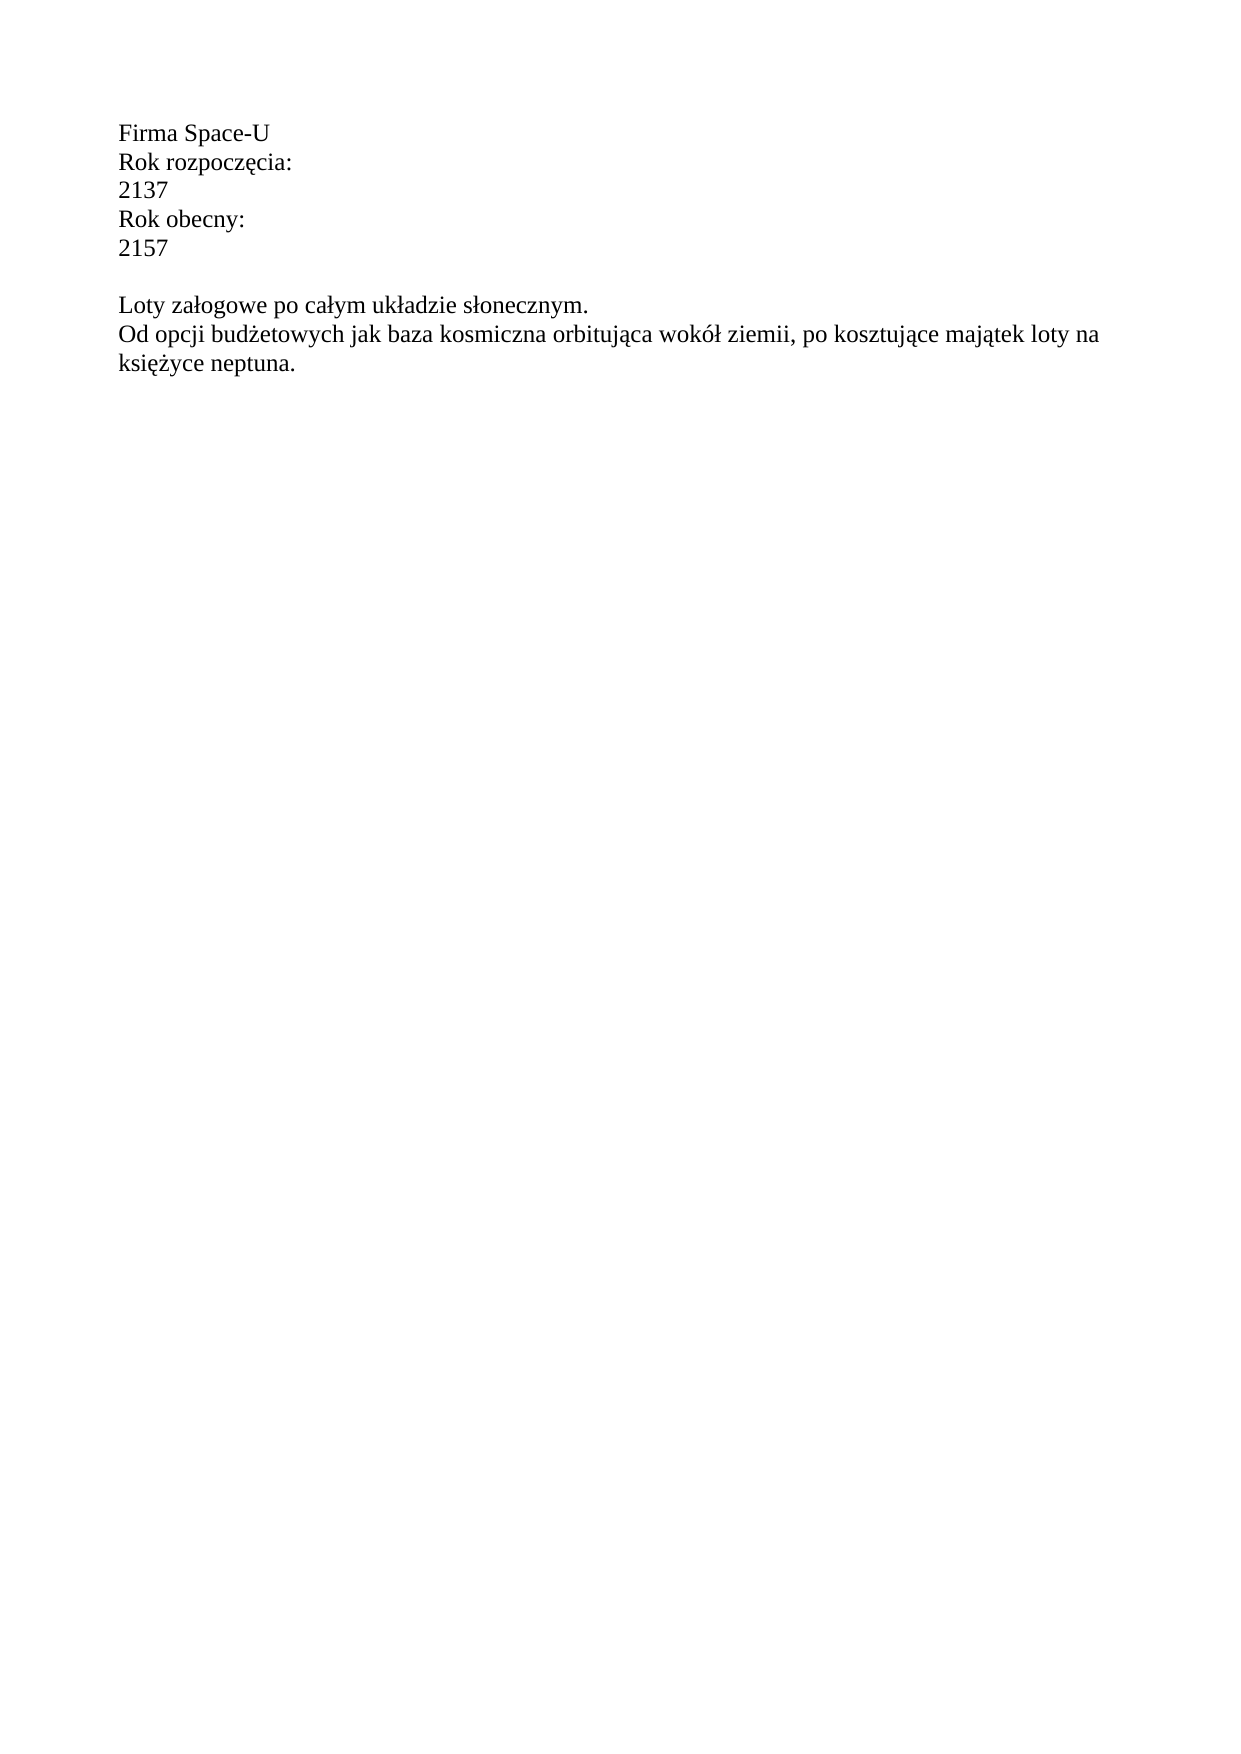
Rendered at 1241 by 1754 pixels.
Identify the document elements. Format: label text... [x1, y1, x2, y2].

text 2137 [118, 176, 1122, 204]
text Od opcji budżetowych jak baza kosmiczna orbitująca wokół ziemii, po kosztujące majątek loty na księżyce neptuna. [118, 319, 1122, 377]
text Firma Space-U Rok rozpoczęcia: [118, 118, 1122, 176]
text 2157 [118, 233, 1122, 262]
text Rok obecny: [118, 204, 1122, 233]
text Loty załogowe po całym układzie słonecznym. [118, 291, 1122, 319]
